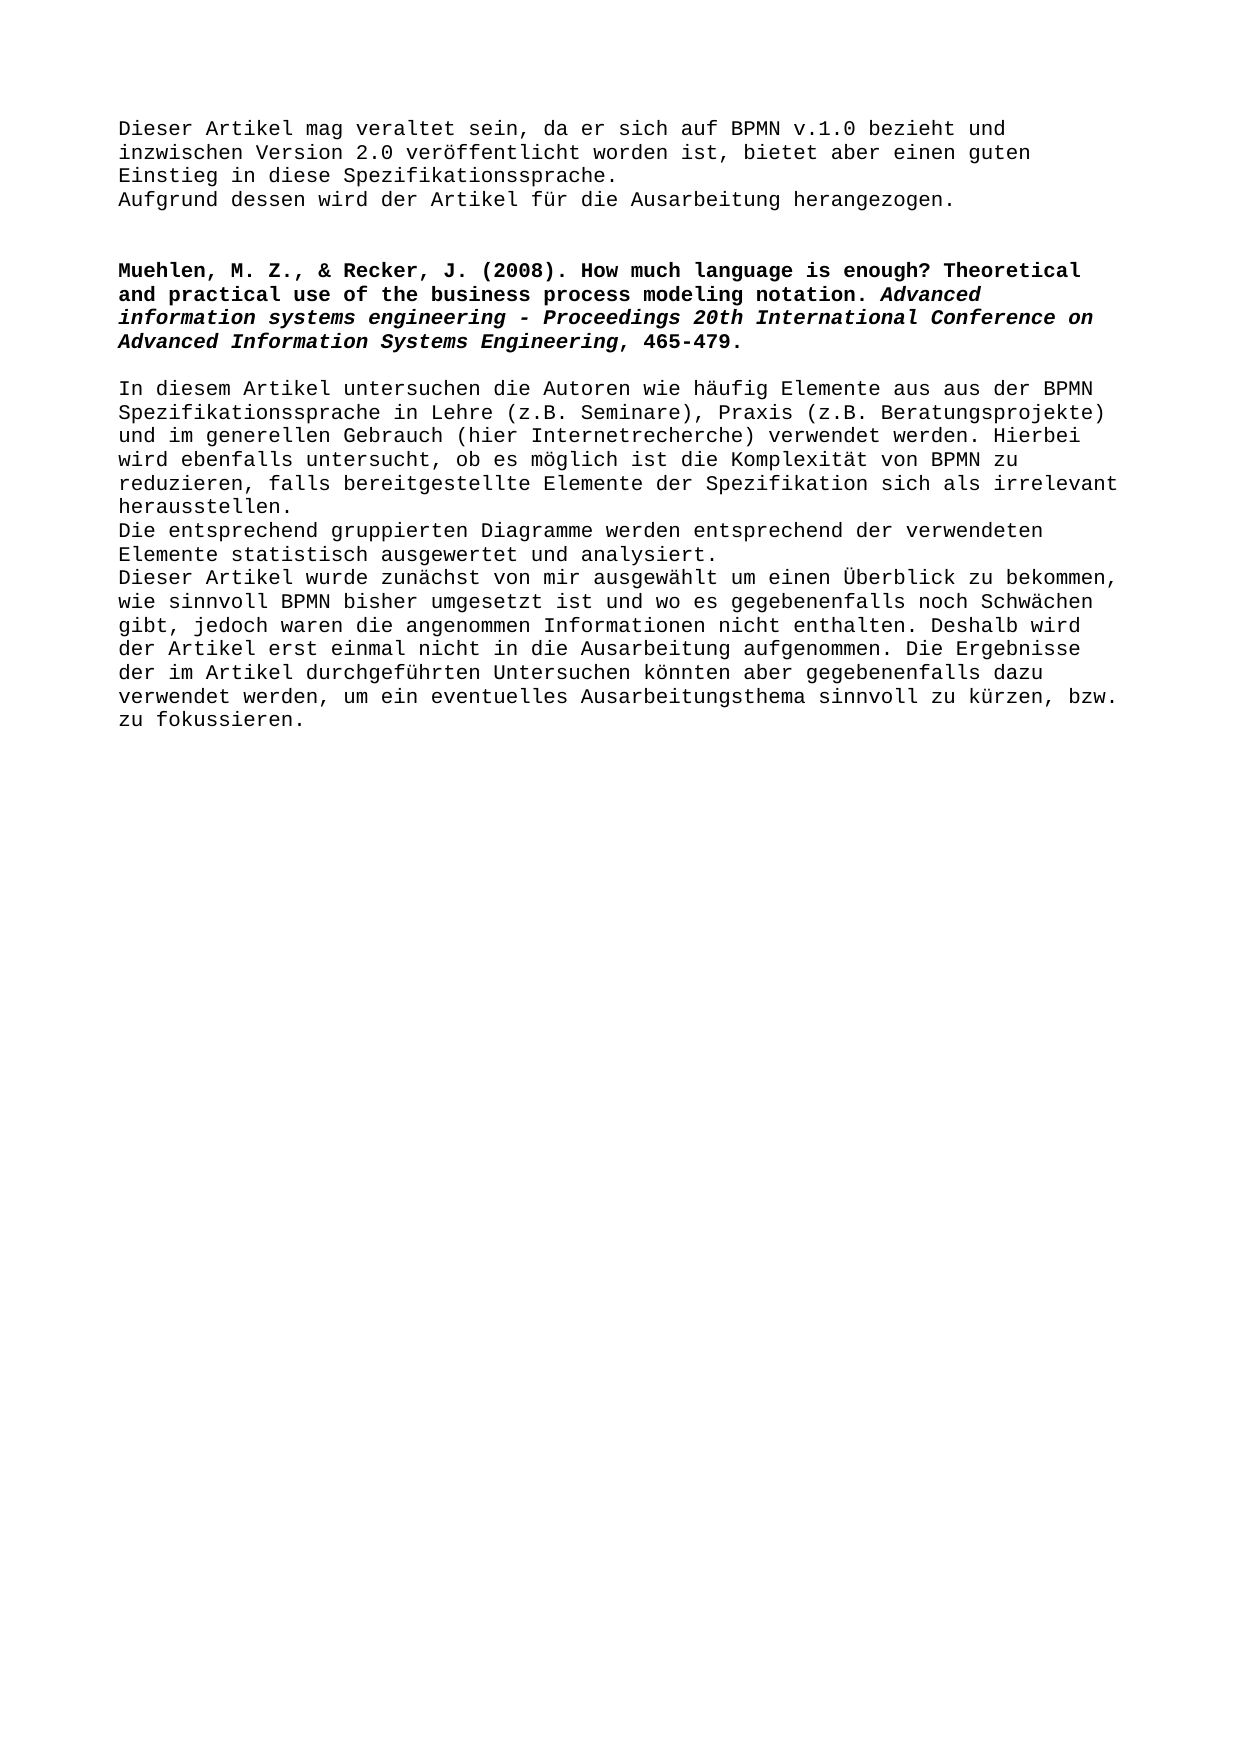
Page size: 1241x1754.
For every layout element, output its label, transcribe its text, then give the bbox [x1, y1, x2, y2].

text Dieser Artikel wurde zunächst von mir ausgewählt um einen Überblick zu bekommen, wie sinnvoll BPMN bisher umgesetzt ist und wo es gegebenenfalls noch Schwächen gibt, jedoch waren die angenommen Informationen nicht enthalten. Deshalb wird der Artikel erst einmal nicht in die Ausarbeitung aufgenommen. Die Ergebnisse der im Artikel durchgeführten Untersuchen könnten aber gegebenenfalls dazu verwendet werden, um ein eventuelles Ausarbeitungsthema sinnvoll zu kürzen, bzw. zu fokussieren. [118, 567, 1122, 733]
text Dieser Artikel mag veraltet sein, da er sich auf BPMN v.1.0 bezieht und inzwischen Version 2.0 veröffentlicht worden ist, bietet aber einen guten Einstieg in diese Spezifikationssprache. [118, 118, 1122, 189]
text In diesem Artikel untersuchen die Autoren wie häufig Elemente aus aus der BPMN Spezifikationssprache in Lehre (z.B. Seminare), Praxis (z.B. Beratungsprojekte) und im generellen Gebrauch (hier Internetrecherche) verwendet werden. Hierbei wird ebenfalls untersucht, ob es möglich ist die Komplexität von BPMN zu reduzieren, falls bereitgestellte Elemente der Spezifikation sich als irrelevant herausstellen. [118, 378, 1122, 520]
text Die entsprechend gruppierten Diagramme werden entsprechend der verwendeten Elemente statistisch ausgewertet und analysiert. [118, 520, 1122, 567]
text Muehlen, M. Z., & Recker, J. (2008). How much language is enough? Theoretical and practical use of the business process modeling notation. Advanced information systems engineering - Proceedings 20th International Conference on Advanced Information Systems Engineering, 465-479. [118, 260, 1122, 354]
text Aufgrund dessen wird der Artikel für die Ausarbeitung herangezogen. [118, 189, 1122, 213]
